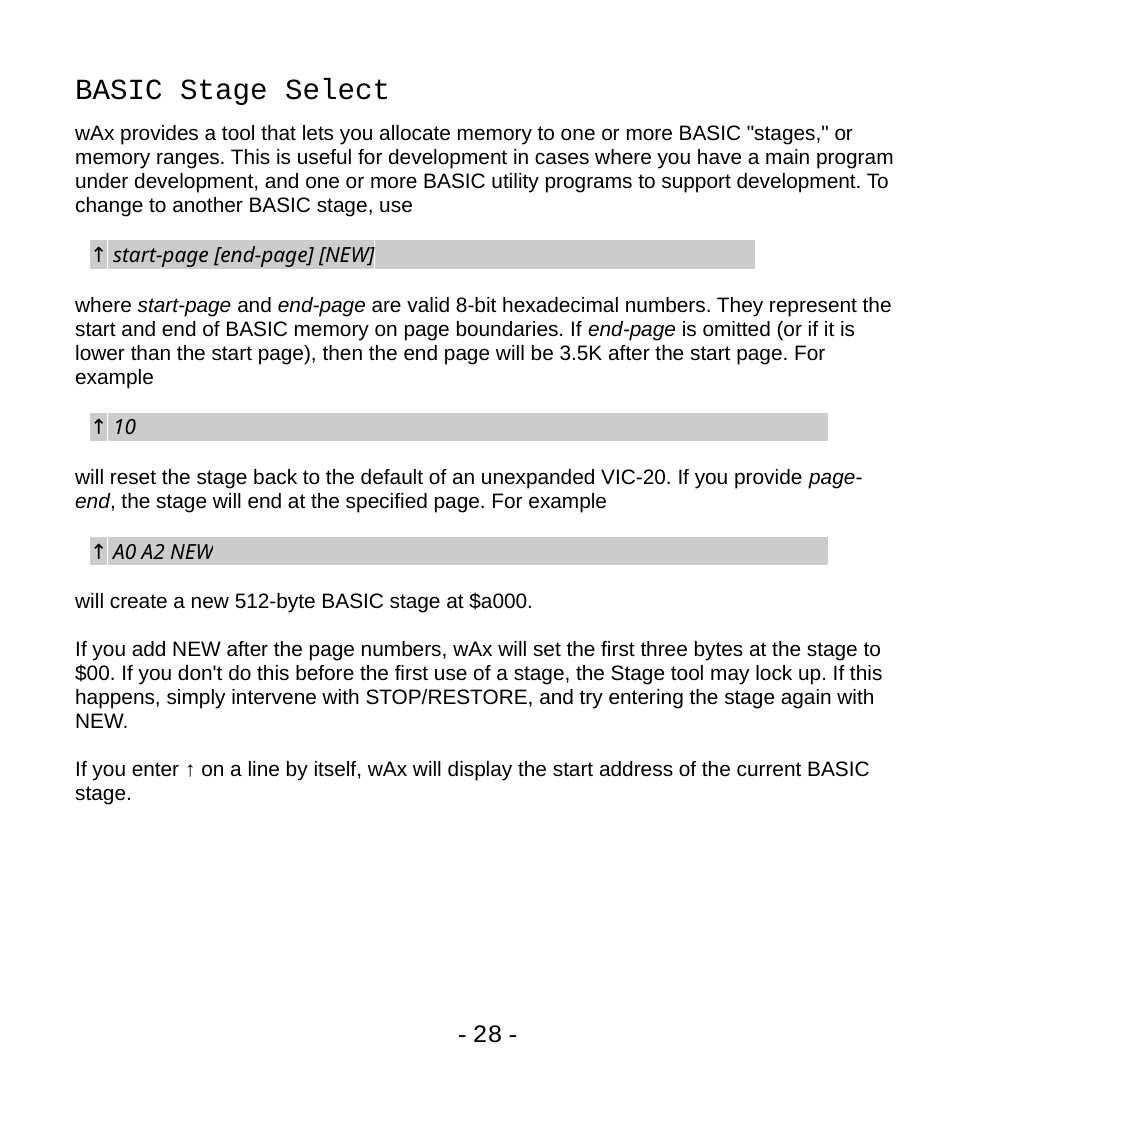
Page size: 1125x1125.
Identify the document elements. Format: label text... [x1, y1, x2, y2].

text ↑ 10 [90, 412, 900, 441]
text where start-page and end-page are valid 8-bit hexadecimal numbers. They represent the start and end of BASIC memory on page boundaries. If end-page is omitted (or if it is lower than the start page), then the end page will be 3.5K after the start page. For example [75, 293, 900, 388]
text If you enter ↑ on a line by itself, wAx will display the start address of the current BASIC stage. [75, 757, 900, 805]
subtitle BASIC Stage Select [75, 75, 900, 108]
text wAx provides a tool that lets you allocate memory to one or more BASIC "stages," or memory ranges. This is useful for development in cases where you have a main program under development, and one or more BASIC utility programs to support development. To change to another BASIC stage, use [75, 121, 900, 216]
text will create a new 512-byte BASIC stage at $a000. [75, 589, 900, 613]
text will reset the stage back to the default of an unexpanded VIC-20. If you provide page-end, the stage will end at the specified page. For example [75, 465, 900, 513]
text ↑ A0 A2 NEW [828, 537, 900, 565]
text ↑ start-page [end-page] [NEW] [755, 240, 900, 269]
text If you add NEW after the page numbers, wAx will set the first three bytes at the stage to $00. If you don't do this before the first use of a stage, the Stage tool may lock up. If this happens, simply intervene with STOP/RESTORE, and try entering the stage again with NEW. [75, 637, 900, 733]
